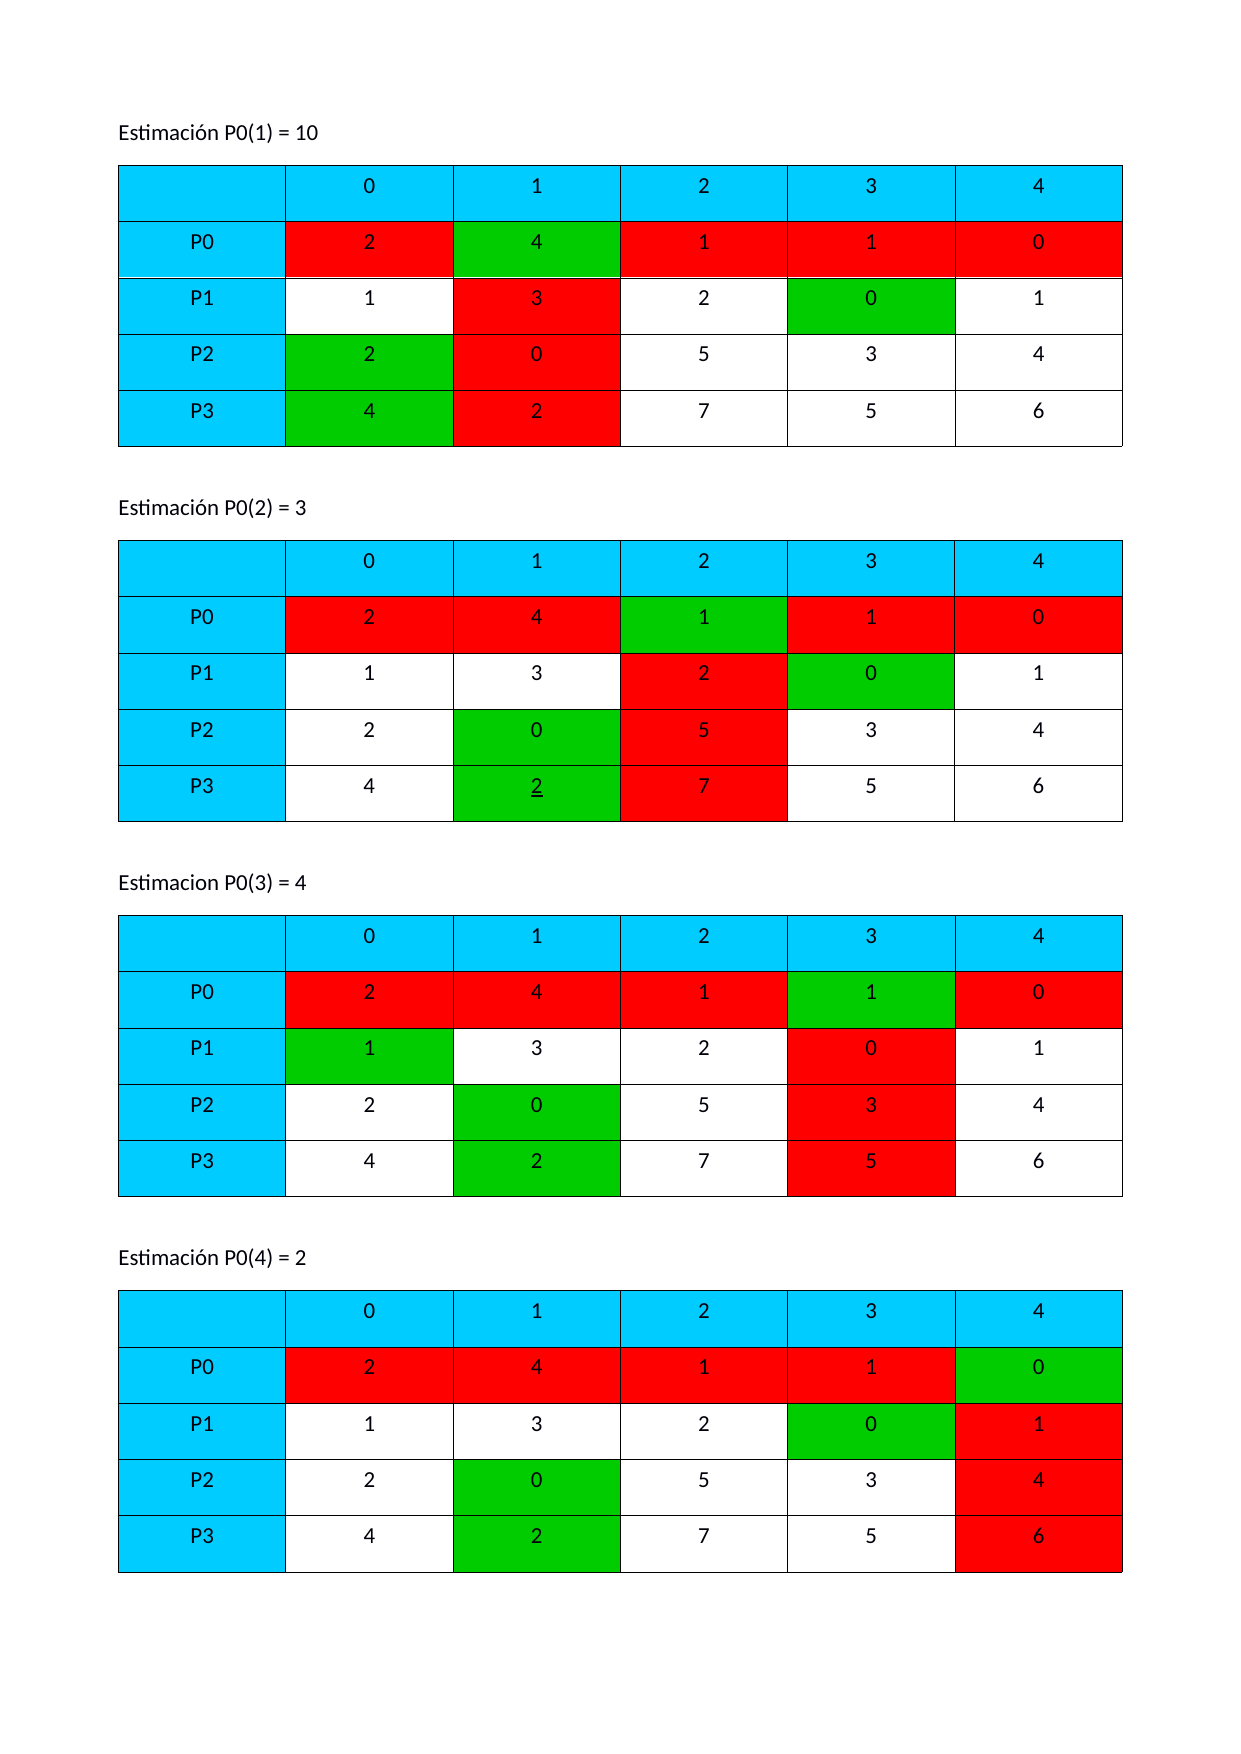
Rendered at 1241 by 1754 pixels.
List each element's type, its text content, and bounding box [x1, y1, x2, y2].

table_cell 1 [286, 279, 453, 334]
text Estimación P0(2) = 3 [118, 493, 1122, 521]
text Estimacion P0(3) = 4 [118, 868, 1122, 896]
table_cell P2 [119, 1085, 285, 1140]
table_cell 6 [956, 391, 1122, 446]
text Estimación P0(1) = 10 [118, 118, 1122, 146]
table_cell 3 [788, 335, 955, 390]
table_header 3 [788, 541, 954, 596]
table_cell 4 [454, 972, 620, 1028]
table_header 2 [621, 166, 787, 221]
table_cell P1 [119, 1404, 285, 1459]
table_cell 3 [454, 1029, 620, 1084]
table_cell 2 [454, 1141, 620, 1196]
table_cell 2 [286, 1348, 453, 1403]
table_cell 5 [788, 766, 954, 821]
table_cell 4 [454, 1348, 620, 1403]
table_cell 4 [956, 1460, 1122, 1515]
table_cell 0 [956, 1348, 1122, 1403]
table_cell 7 [621, 1141, 787, 1196]
table_cell 0 [788, 1404, 955, 1459]
table_header 0 [286, 541, 453, 596]
table_cell 1 [621, 597, 787, 653]
table_cell 1 [956, 1404, 1122, 1459]
table_cell 4 [286, 766, 453, 821]
table_cell 7 [621, 391, 787, 446]
table_cell 2 [621, 1029, 787, 1084]
table_cell 7 [621, 766, 787, 821]
table_cell 2 [286, 710, 453, 765]
table_header 2 [621, 1291, 787, 1347]
table_cell 1 [286, 1404, 453, 1459]
table_cell P3 [119, 1516, 285, 1572]
table_cell 2 [621, 1404, 787, 1459]
table_cell 2 [286, 335, 453, 390]
table_cell P3 [119, 391, 285, 446]
table_cell 2 [286, 1085, 453, 1140]
table_cell 4 [454, 597, 620, 653]
table_cell 2 [286, 222, 453, 277]
table_cell 5 [621, 710, 787, 765]
table_cell 6 [956, 1516, 1122, 1572]
table_cell 5 [788, 391, 955, 446]
table_cell 0 [788, 654, 954, 709]
table_cell 0 [454, 710, 620, 765]
table_cell 4 [956, 1085, 1122, 1140]
table_cell 0 [454, 1085, 620, 1140]
table_header 1 [454, 166, 620, 221]
table_cell P1 [119, 279, 285, 334]
table_cell 2 [454, 766, 620, 821]
table_cell P0 [119, 222, 285, 277]
table_cell 1 [788, 597, 954, 653]
table_cell P2 [119, 335, 285, 390]
table_header [119, 541, 285, 596]
table_cell P0 [119, 1348, 285, 1403]
table_cell 6 [955, 766, 1122, 821]
table_cell 0 [788, 279, 955, 334]
table_cell 1 [286, 1029, 453, 1084]
table_cell 1 [788, 972, 955, 1028]
table_cell 1 [956, 1029, 1122, 1084]
table_cell P0 [119, 597, 285, 653]
table_cell 1 [286, 654, 453, 709]
table_header 1 [454, 541, 620, 596]
table_cell P2 [119, 1460, 285, 1515]
table_cell 6 [956, 1141, 1122, 1196]
table_cell 1 [621, 972, 787, 1028]
table_cell 0 [956, 222, 1122, 277]
table_cell 2 [621, 654, 787, 709]
table_header 1 [454, 1291, 620, 1347]
table_cell 7 [621, 1516, 787, 1572]
table_cell 3 [454, 279, 620, 334]
table_cell 4 [956, 335, 1122, 390]
table_header 4 [956, 916, 1122, 971]
table_cell 5 [621, 1460, 787, 1515]
table_header 0 [286, 916, 453, 971]
table_cell 1 [788, 222, 955, 277]
table_header [119, 916, 285, 971]
table_cell P2 [119, 710, 285, 765]
table_cell 4 [286, 391, 453, 446]
table_cell 1 [956, 279, 1122, 334]
table_cell 1 [621, 222, 787, 277]
table_cell 3 [454, 1404, 620, 1459]
table_cell 5 [788, 1516, 955, 1572]
table_header 4 [955, 541, 1122, 596]
table_header 3 [788, 916, 955, 971]
table_cell 2 [621, 279, 787, 334]
table_cell 1 [955, 654, 1122, 709]
table_cell 3 [454, 654, 620, 709]
table_header 3 [788, 166, 955, 221]
table_cell P3 [119, 766, 285, 821]
table_header 0 [286, 1291, 453, 1347]
table_cell 2 [286, 597, 453, 653]
table_cell 5 [621, 1085, 787, 1140]
table_cell 5 [621, 335, 787, 390]
table_cell 3 [788, 1085, 955, 1140]
text Estimación P0(4) = 2 [118, 1243, 1122, 1271]
table_cell P0 [119, 972, 285, 1028]
table_cell 1 [788, 1348, 955, 1403]
table_header 2 [621, 541, 787, 596]
table_cell 0 [454, 1460, 620, 1515]
table_cell 2 [454, 1516, 620, 1572]
table_cell 3 [788, 1460, 955, 1515]
table_cell 0 [956, 972, 1122, 1028]
table_cell P3 [119, 1141, 285, 1196]
table_header 3 [788, 1291, 955, 1347]
table_cell 2 [286, 1460, 453, 1515]
table_header 0 [286, 166, 453, 221]
table_cell 0 [955, 597, 1122, 653]
table_cell P1 [119, 1029, 285, 1084]
table_cell 4 [955, 710, 1122, 765]
table_cell 3 [788, 710, 954, 765]
table_cell 2 [286, 972, 453, 1028]
table_header 4 [956, 166, 1122, 221]
table_cell 5 [788, 1141, 955, 1196]
table_cell 0 [454, 335, 620, 390]
table_cell P1 [119, 654, 285, 709]
table_cell 4 [286, 1516, 453, 1572]
table_cell 1 [621, 1348, 787, 1403]
table_header 4 [956, 1291, 1122, 1347]
table_cell 4 [454, 222, 620, 277]
table_header [119, 166, 285, 221]
table_cell 0 [788, 1029, 955, 1084]
table_cell 4 [286, 1141, 453, 1196]
table_header [119, 1291, 285, 1347]
table_header 2 [621, 916, 787, 971]
table_cell 2 [454, 391, 620, 446]
table_header 1 [454, 916, 620, 971]
